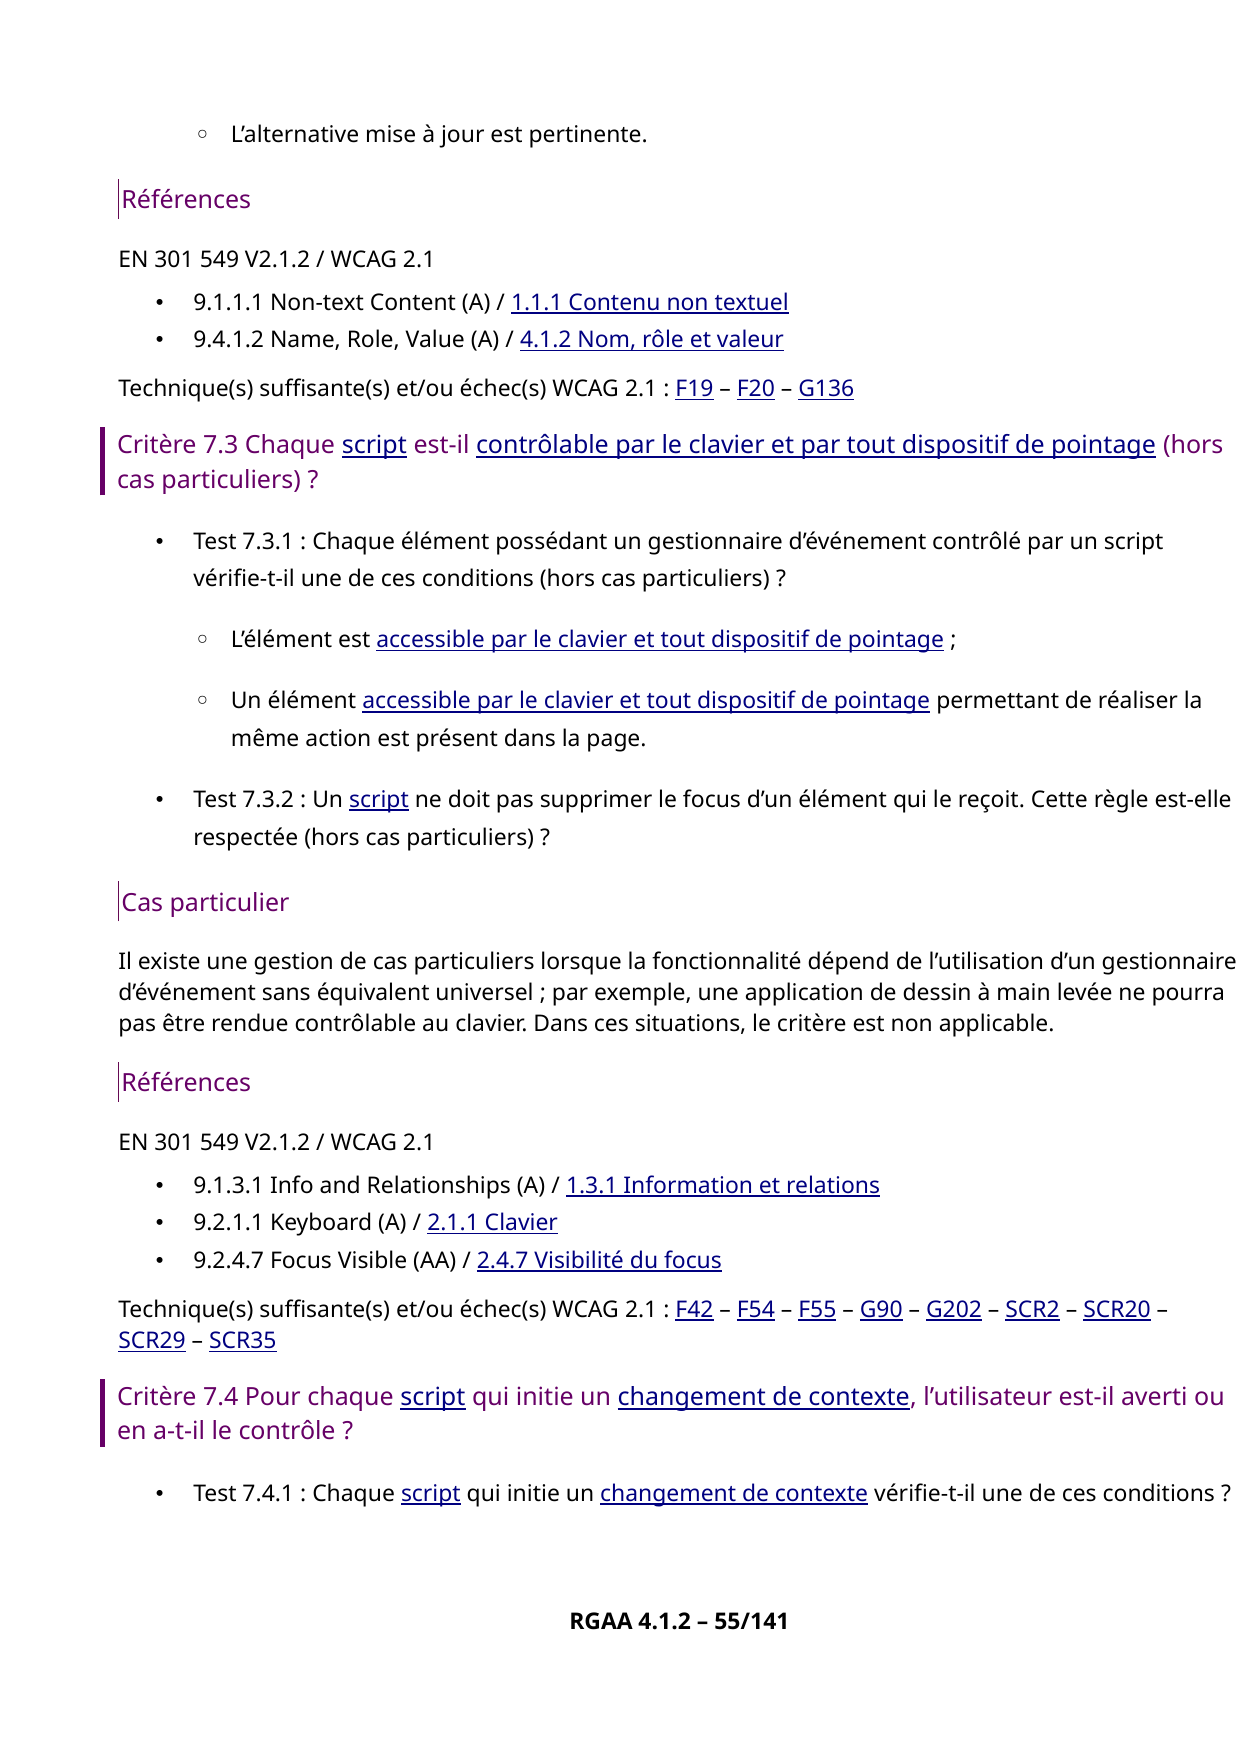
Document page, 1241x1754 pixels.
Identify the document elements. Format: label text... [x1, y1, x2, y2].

list 9.4.1.2 Name, Role, Value (A) / 4.1.2 Nom, rôle et valeur [156, 323, 1240, 354]
list L’alternative mise à jour est pertinente. [193, 118, 1240, 149]
list Test 7.3.2 : Un script ne doit pas supprimer le focus d’un élément qui le reçoit. Cette règle est-elle respectée (hors cas particuliers) ? [156, 783, 1240, 852]
text Technique(s) suffisante(s) et/ou échec(s) WCAG 2.1 : F19 – F20 – G136 [118, 372, 1240, 404]
list Un élément accessible par le clavier et tout dispositif de pointage permettant de réaliser la même action est présent dans la page. [193, 684, 1240, 753]
subtitle Critère 7.3 Chaque script est-il contrôlable par le clavier et par tout dispositif de pointage (hors cas particuliers) ? [105, 427, 1240, 495]
list 9.2.4.7 Focus Visible (AA) / 2.4.7 Visibilité du focus [156, 1244, 1240, 1275]
text Technique(s) suffisante(s) et/ou échec(s) WCAG 2.1 : F42 – F54 – F55 – G90 – G202 – SCR2 – SCR20 – SCR29 – SCR35 [118, 1293, 1240, 1355]
list L’élément est accessible par le clavier et tout dispositif de pointage ; [193, 623, 1240, 654]
subtitle Références [119, 1062, 1240, 1102]
subtitle Cas particulier [119, 881, 1240, 921]
list 9.1.1.1 Non-text Content (A) / 1.1.1 Contenu non textuel [156, 286, 1240, 317]
text EN 301 549 V2.1.2 / WCAG 2.1 [118, 243, 1240, 274]
text Il existe une gestion de cas particuliers lorsque la fonctionnalité dépend de l’utilisation d’un gestionnaire d’événement sans équivalent universel ; par exemple, une application de dessin à main levée ne pourra pas être rendue contrôlable au clavier. Dans ces situations, le critère est non applicable. [118, 945, 1240, 1039]
list Test 7.3.1 : Chaque élément possédant un gestionnaire d’événement contrôlé par un script vérifie-t-il une de ces conditions (hors cas particuliers) ? [156, 525, 1240, 593]
list Test 7.4.1 : Chaque script qui initie un changement de contexte vérifie-t-il une de ces conditions ? [156, 1477, 1240, 1508]
list 9.2.1.1 Keyboard (A) / 2.1.1 Clavier [156, 1206, 1240, 1237]
subtitle Critère 7.4 Pour chaque script qui initie un changement de contexte, l’utilisateur est-il averti ou en a-t-il le contrôle ? [105, 1379, 1240, 1447]
subtitle Références [119, 179, 1240, 219]
list 9.1.3.1 Info and Relationships (A) / 1.3.1 Information et relations [156, 1169, 1240, 1200]
text EN 301 549 V2.1.2 / WCAG 2.1 [118, 1126, 1240, 1157]
